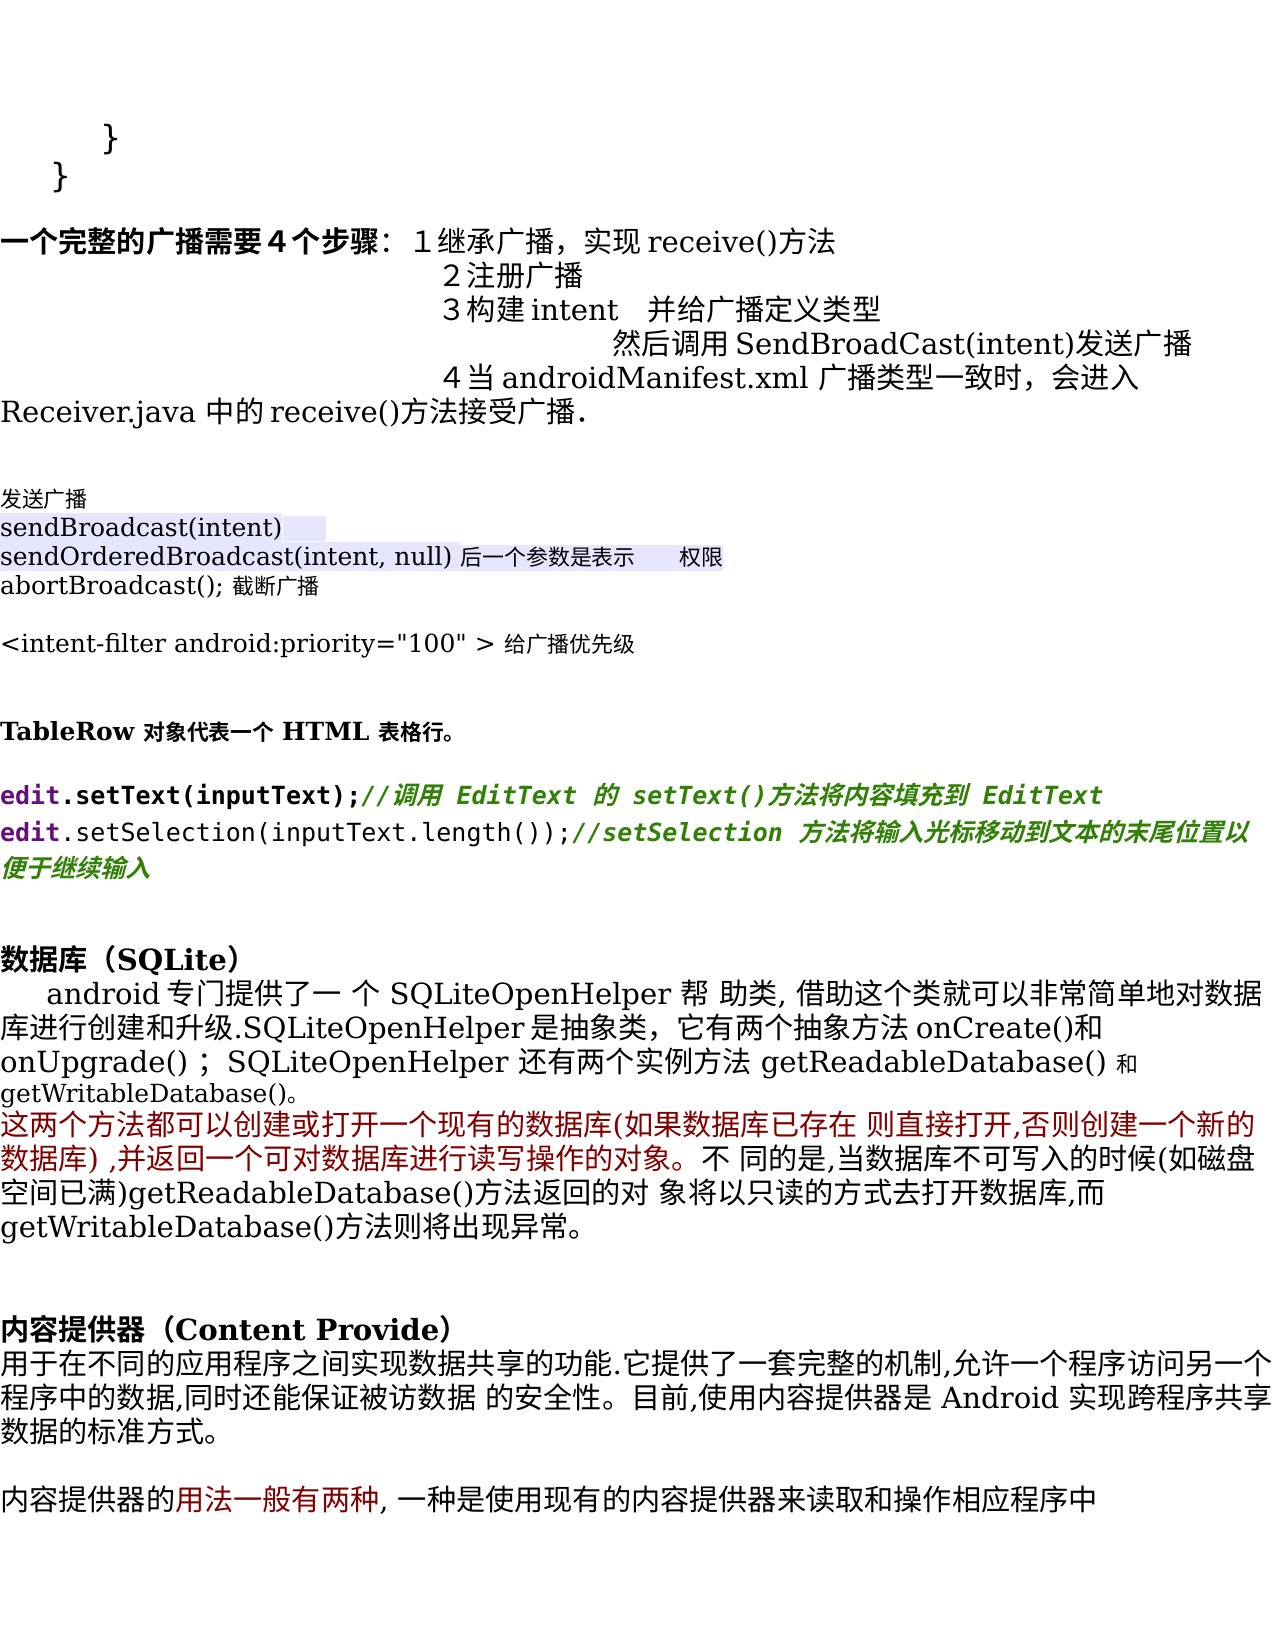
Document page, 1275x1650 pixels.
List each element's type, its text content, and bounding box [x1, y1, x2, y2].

text <intent-filter android:priority="100" > 给广播优先级 [0, 629, 1275, 659]
text 然后调用SendBroadCast(intent)发送广播 [0, 327, 1275, 361]
text ４当androidManifest.xml 广播类型一致时，会进入 Receiver.java 中的receive()方法接受广播． [0, 361, 1275, 429]
text 内容提供器（Content Provide） [0, 1313, 1275, 1347]
text 内容提供器的用法一般有两种, 一种是使用现有的内容提供器来读取和操作相应程序中 [0, 1483, 1275, 1517]
text sendBroadcast(intent) [0, 513, 1275, 542]
text android专门提供了一 个 SQLiteOpenHelper 帮 助类, 借助这个类就可以非常简单地对数据库进行创建和升级.SQLiteOpenHelper是抽象类，它有两个抽象方法onCreate()和 onUpgrade() ；SQLiteOpenHelper 还有两个实例方法 getReadableDatabase() 和getWritableDatabase()。 [0, 978, 1275, 1109]
text } [0, 157, 1275, 196]
text TableRow 对象代表一个 HTML 表格行。 [0, 717, 1275, 746]
text abortBroadcast(); 截断广播 [0, 571, 1275, 600]
text 数据库（SQLite） [0, 943, 1275, 978]
text 用于在不同的应用程序之间实现数据共享的功能.它提供了一套完整的机制,允许一个程序访问另一个程序中的数据,同时还能保证被访数据 的安全性。目前,使用内容提供器是 Android 实现跨程序共享数据的标准方式。 [0, 1347, 1275, 1449]
text ３构建intent 并给广播定义类型 [0, 293, 1275, 327]
text sendOrderedBroadcast(intent, null) 后一个参数是表示 权限 [0, 542, 1275, 571]
text 一个完整的广播需要４个步骤：１继承广播，实现receive()方法 [0, 225, 1275, 259]
text edit.setSelection(inputText.length());//setSelection 方法将输入光标移动到文本的末尾位置以便于继续输入 [0, 812, 1275, 884]
text 这两个方法都可以创建或打开一个现有的数据库(如果数据库已存在 则直接打开,否则创建一个新的数据库) ,并返回一个可对数据库进行读写操作的对象。不 同的是,当数据库不可写入的时候(如磁盘空间已满)getReadableDatabase()方法返回的对 象将以只读的方式去打开数据库,而getWritableDatabase()方法则将出现异常。 [0, 1109, 1275, 1244]
text } [0, 118, 1275, 157]
text ２注册广播 [0, 259, 1275, 293]
text edit.setText(inputText);//调用 EditText 的 setText()方法将内容填充到 EditText [0, 776, 1275, 812]
text 发送广播 [0, 487, 1275, 513]
